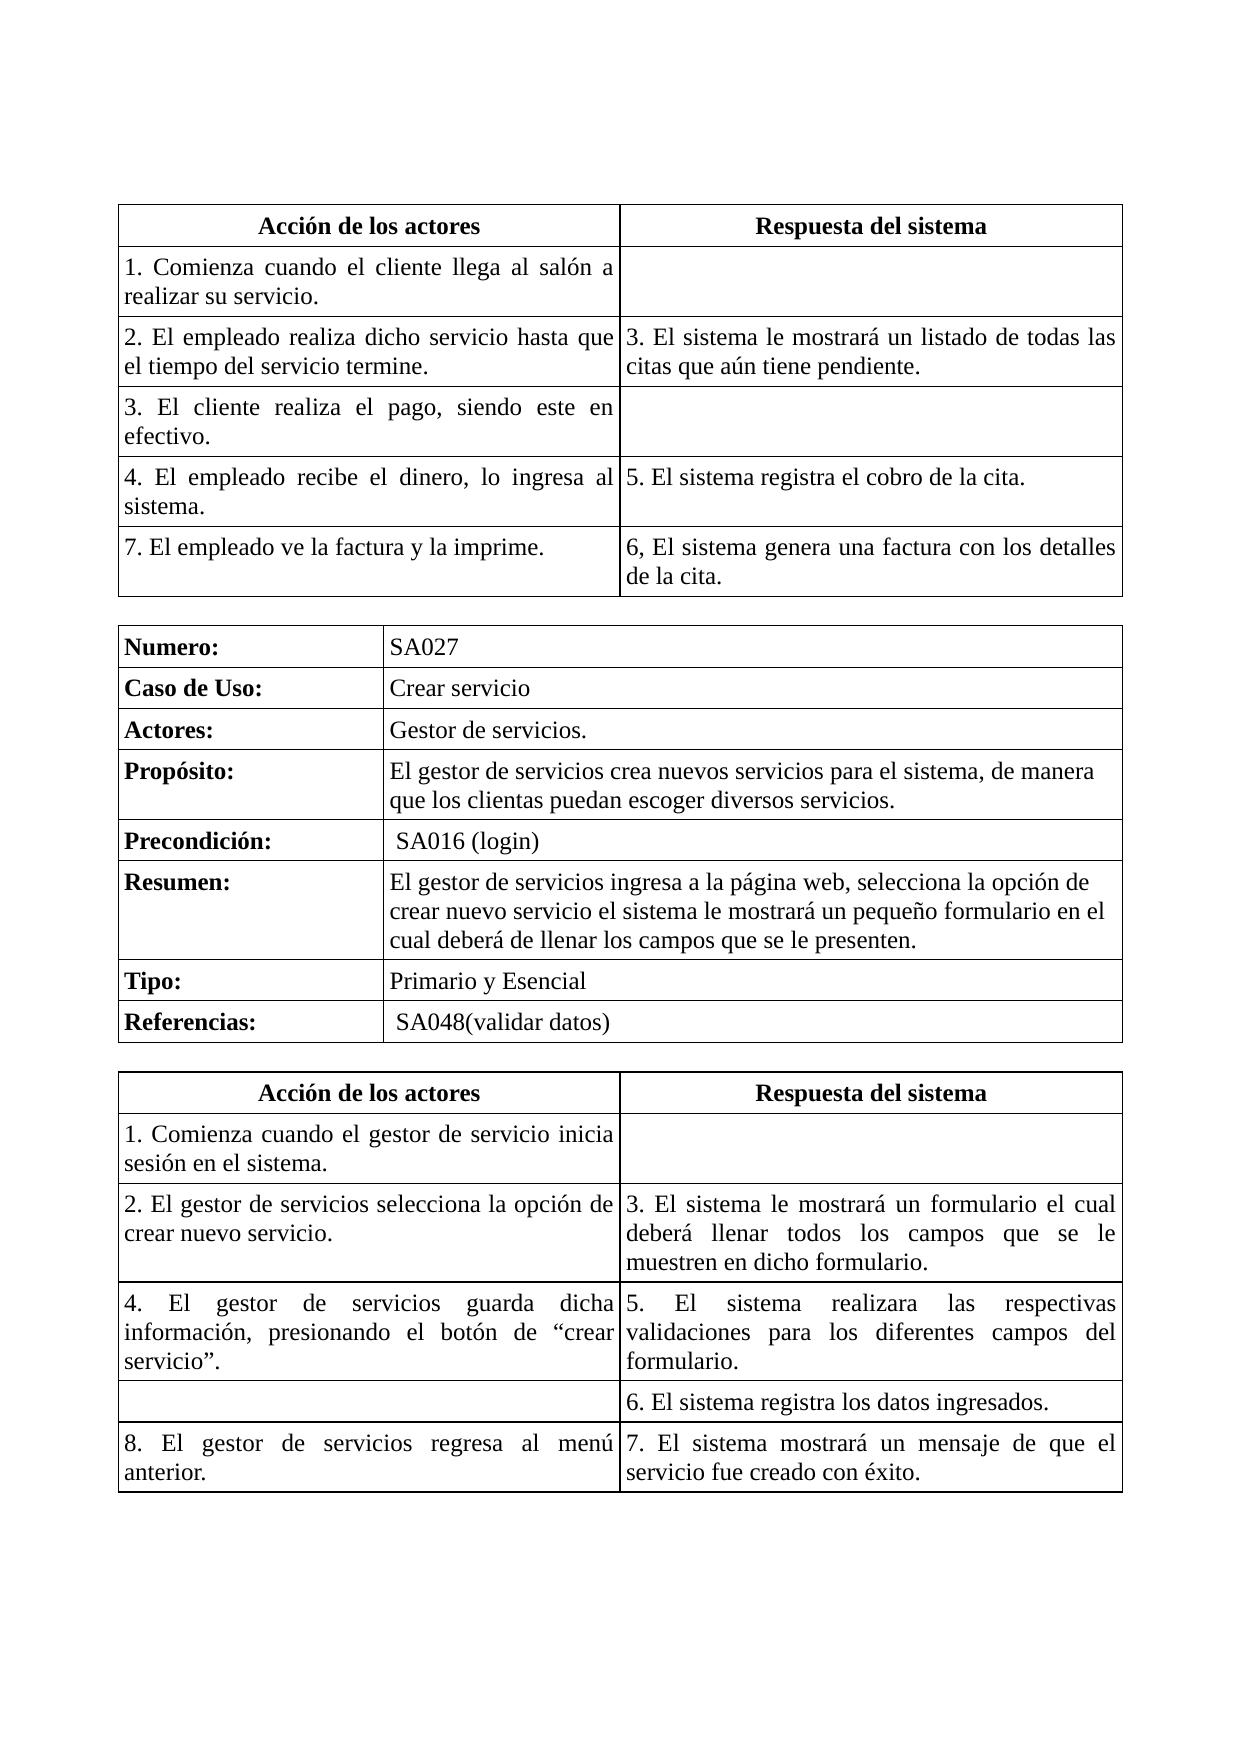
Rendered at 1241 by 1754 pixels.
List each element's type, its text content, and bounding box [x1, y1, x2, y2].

table_cell 1. Comienza cuando el gestor de servicio inicia sesión en el sistema. [119, 1114, 619, 1183]
table_cell Actores: [119, 709, 383, 749]
table_cell Caso de Uso: [119, 668, 383, 708]
table_cell Tipo: [119, 960, 383, 1000]
table_cell 5. El sistema registra el cobro de la cita. [621, 457, 1122, 526]
table_cell 3. El sistema le mostrará un listado de todas las citas que aún tiene pendiente. [621, 317, 1122, 386]
table_cell Referencias: [119, 1001, 383, 1042]
table_header Numero: [119, 626, 383, 667]
table_cell 7. El empleado ve la factura y la imprime. [119, 527, 619, 596]
table_cell Primario y Esencial [384, 960, 1122, 1000]
table_cell SA048(validar datos) [384, 1001, 1122, 1042]
table_cell 4. El empleado recibe el dinero, lo ingresa al sistema. [119, 457, 619, 526]
table_cell [621, 247, 1122, 316]
table_cell 6. El sistema registra los datos ingresados. [621, 1381, 1122, 1421]
table_cell Crear servicio [384, 668, 1122, 708]
table_cell 3. El sistema le mostrará un formulario el cual deberá llenar todos los campos que se le muestren en dicho formulario. [621, 1184, 1122, 1281]
table_cell 2. El empleado realiza dicho servicio hasta que el tiempo del servicio termine. [119, 317, 619, 386]
table_cell 6, El sistema genera una factura con los detalles de la cita. [621, 527, 1122, 596]
table_cell El gestor de servicios ingresa a la página web, selecciona la opción de crear nuevo servicio el sistema le mostrará un pequeño formulario en el cual deberá de llenar los campos que se le presenten. [384, 861, 1122, 959]
table_cell 4. El gestor de servicios guarda dicha información, presionando el botón de “crear servicio”. [119, 1283, 619, 1380]
table_cell 5. El sistema realizara las respectivas validaciones para los diferentes campos del formulario. [621, 1283, 1122, 1380]
table_cell 1. Comienza cuando el cliente llega al salón a realizar su servicio. [119, 247, 619, 316]
table_cell SA016 (login) [384, 820, 1122, 860]
table_cell [621, 387, 1122, 456]
table_cell Precondición: [119, 820, 383, 860]
table_header Acción de los actores [119, 205, 619, 246]
table_cell 7. El sistema mostrará un mensaje de que el servicio fue creado con éxito. [621, 1423, 1122, 1491]
table_cell Gestor de servicios. [384, 709, 1122, 749]
table_cell El gestor de servicios crea nuevos servicios para el sistema, de manera que los clientas puedan escoger diversos servicios. [384, 750, 1122, 819]
table_cell Propósito: [119, 750, 383, 819]
table_cell [621, 1114, 1122, 1183]
table_header Respuesta del sistema [621, 1073, 1122, 1113]
table_header Respuesta del sistema [621, 205, 1122, 246]
table_cell Resumen: [119, 861, 383, 959]
table_cell [119, 1381, 619, 1421]
table_header Acción de los actores [119, 1073, 619, 1113]
table_cell 2. El gestor de servicios selecciona la opción de crear nuevo servicio. [119, 1184, 619, 1281]
table_cell 8. El gestor de servicios regresa al menú anterior. [119, 1423, 619, 1491]
table_header SA027 [384, 626, 1122, 667]
table_cell 3. El cliente realiza el pago, siendo este en efectivo. [119, 387, 619, 456]
